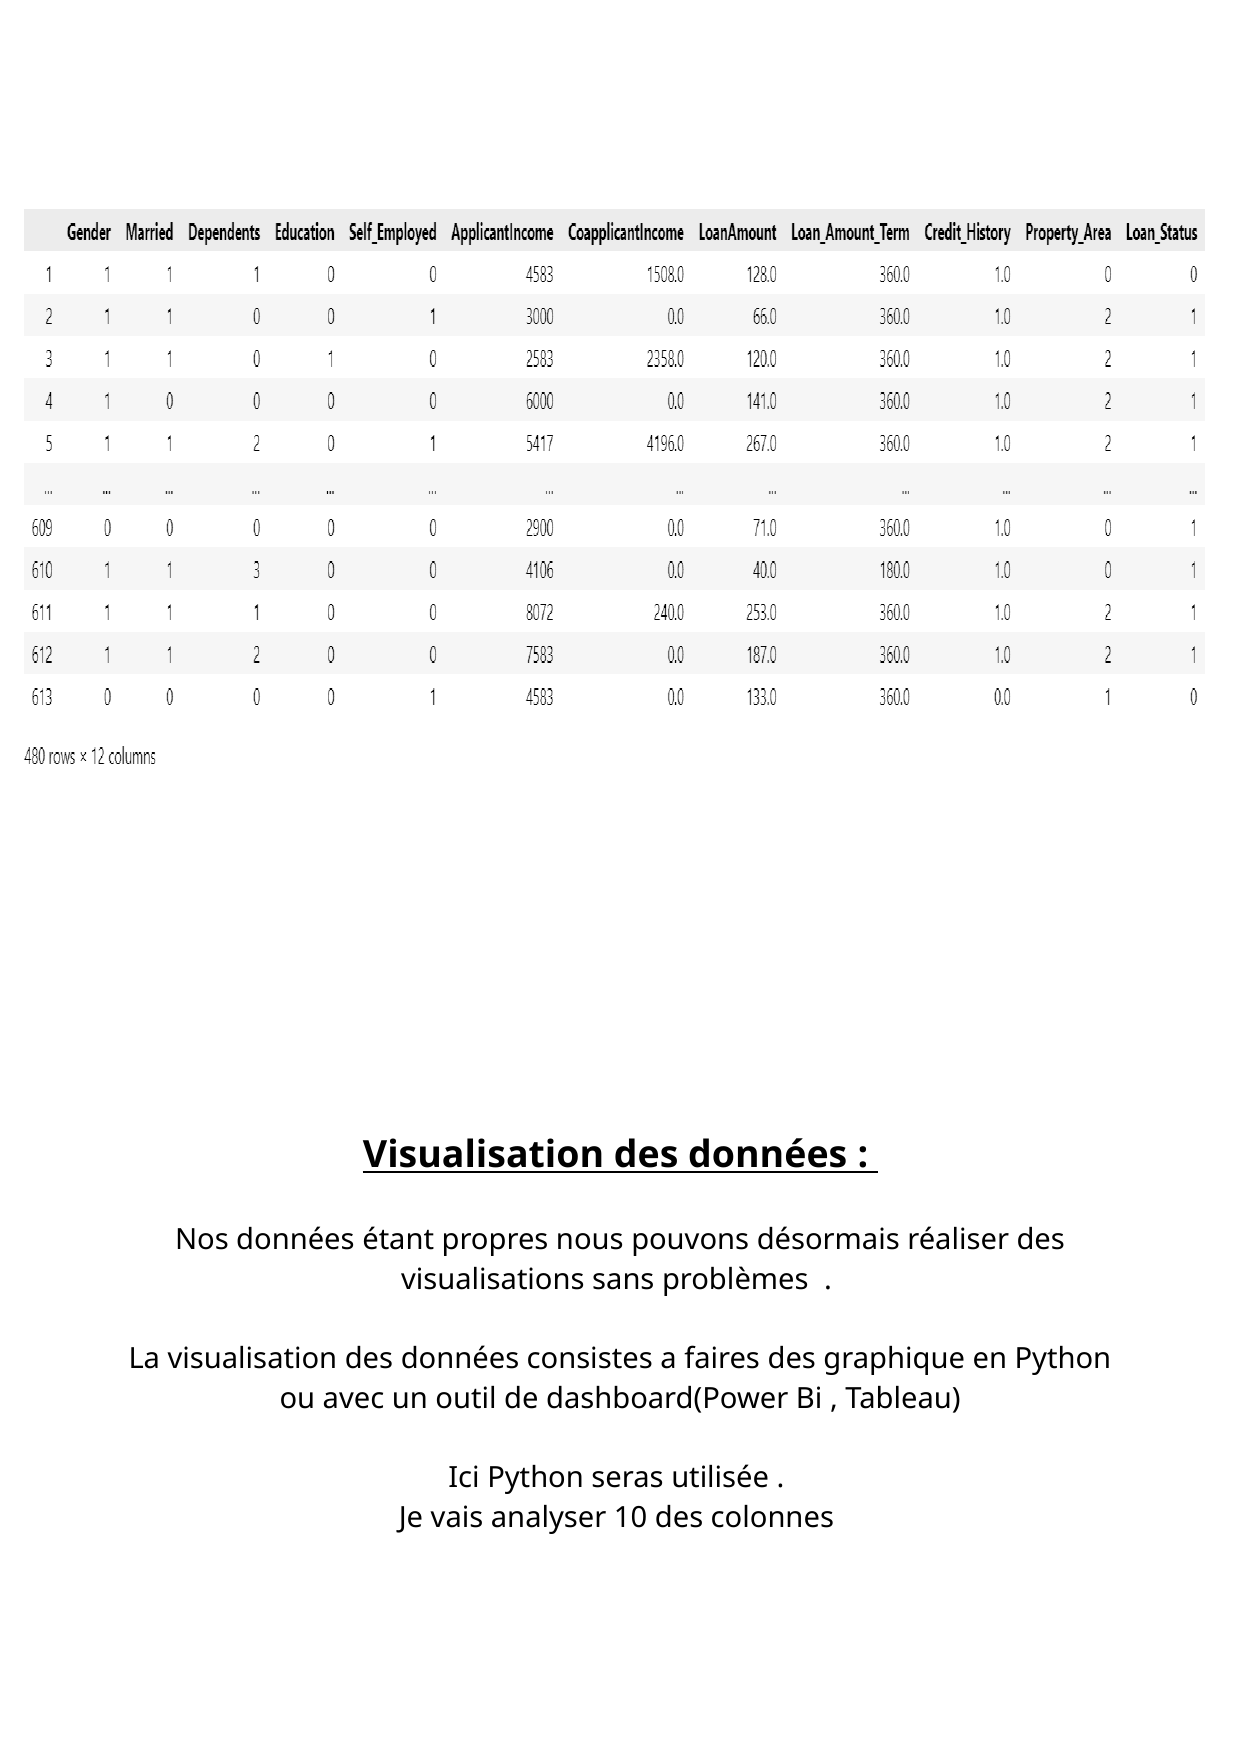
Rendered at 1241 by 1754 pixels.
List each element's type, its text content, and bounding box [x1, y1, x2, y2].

text Je vais analyser 10 des colonnes [118, 1496, 1122, 1536]
text La visualisation des données consistes a faires des graphique en Python ou avec un outil de dashboard(Power Bi , Tableau) [118, 1337, 1122, 1417]
text Ici Python seras utilisée . [118, 1456, 1122, 1496]
text Nos données étant propres nous pouvons désormais réaliser des visualisations sans problèmes . [118, 1218, 1122, 1298]
text Visualisation des données : [118, 1127, 1122, 1178]
picture [13, 202, 1214, 799]
